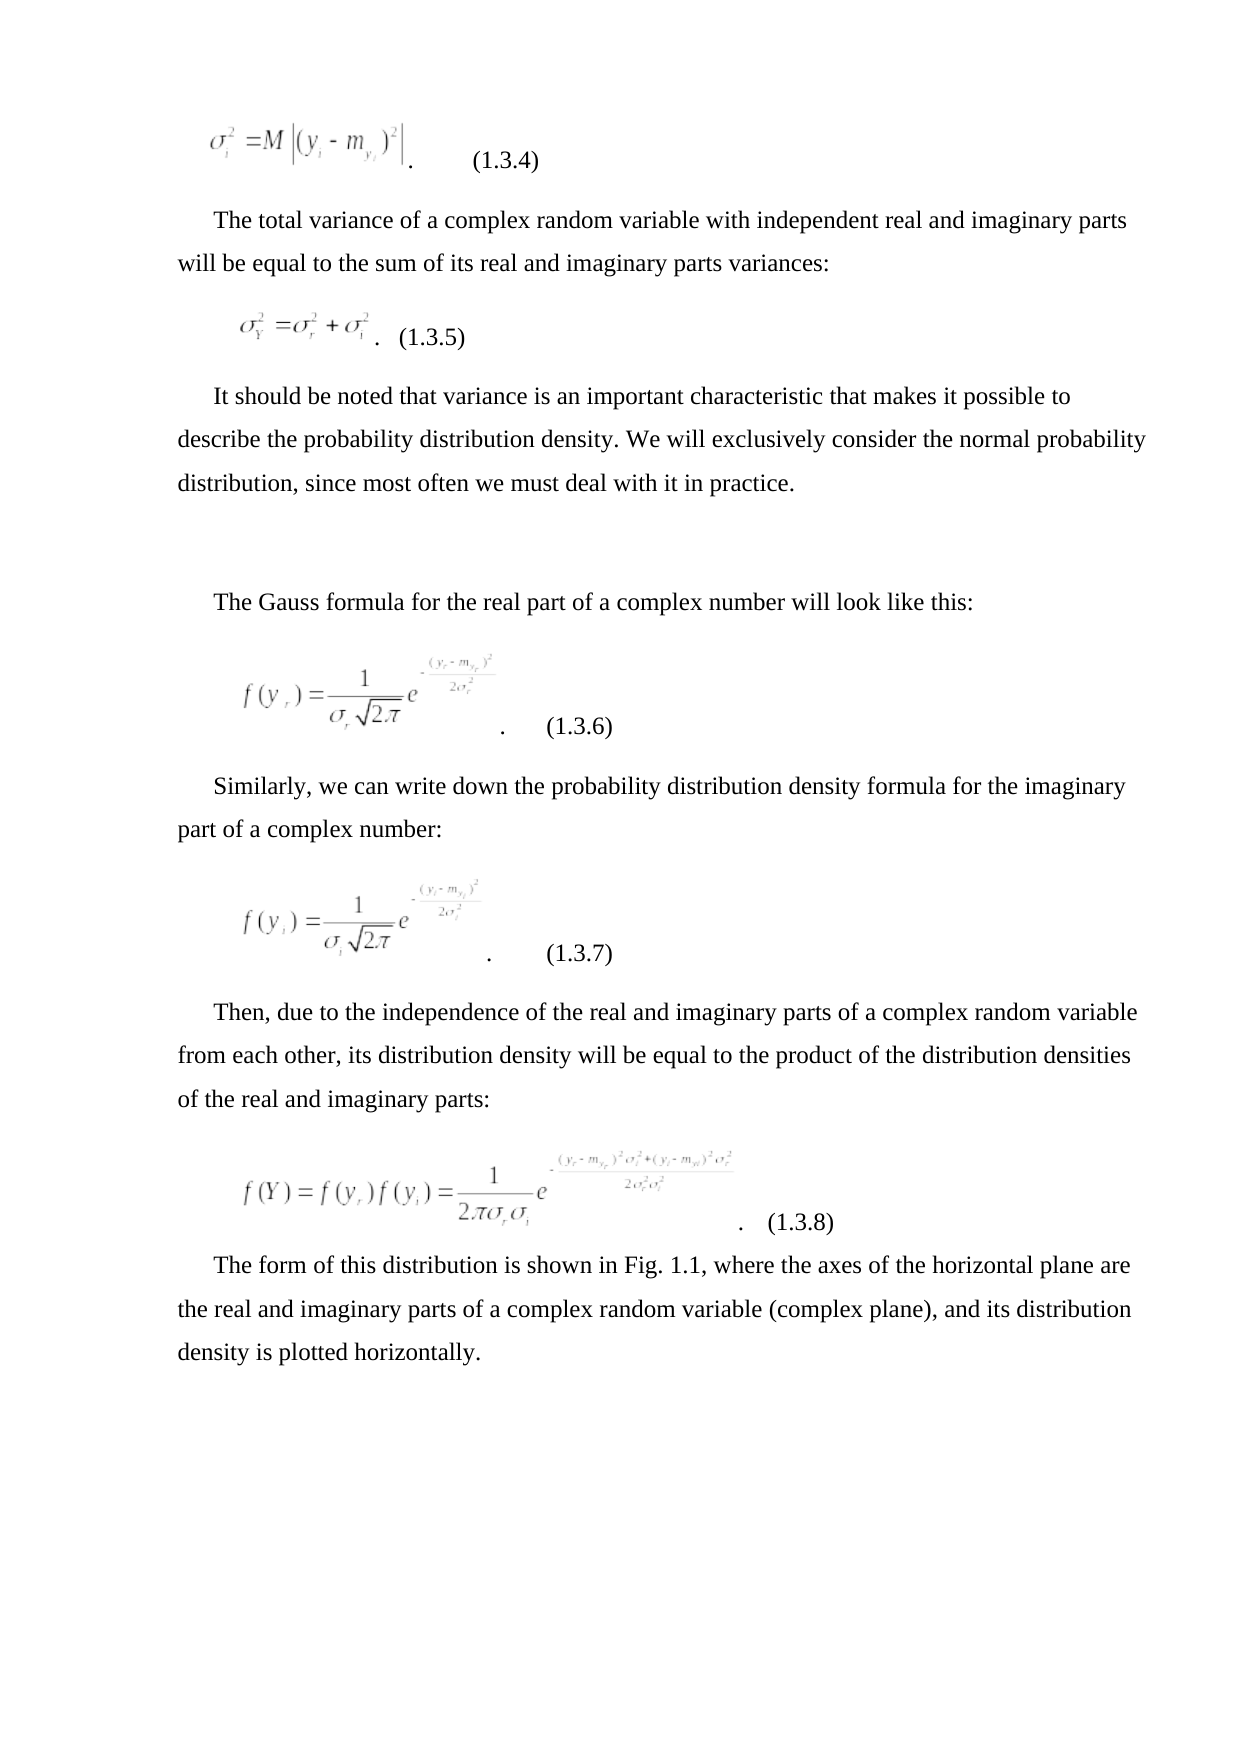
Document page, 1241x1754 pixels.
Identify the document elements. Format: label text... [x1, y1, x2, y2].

text The total variance of a complex random variable with independent real and imaginary parts will be equal to the sum of its real and imaginary parts variances: [177, 205, 1152, 277]
text . (1.3.7) [177, 874, 1152, 966]
text Then, due to the independence of the real and imaginary parts of a complex random variable from each other, its distribution density will be equal to the product of the distribution densities of the real and imaginary parts: [177, 997, 1152, 1112]
text . (1.3.6) [177, 647, 1152, 740]
text . (1.3.5) [177, 308, 1152, 350]
text It should be noted that variance is an important characteristic that makes it possible to describe the probability distribution density. We will exclusively consider the normal probability distribution, since most often we must deal with it in practice. [177, 381, 1152, 496]
text The Gauss formula for the real part of a complex number will look like this: [177, 587, 1152, 616]
text . (1.3.8) [177, 1143, 1152, 1236]
text . (1.3.4) [177, 118, 1152, 174]
text Similarly, we can write down the probability distribution density formula for the imaginary part of a complex number: [177, 771, 1152, 843]
text The form of this distribution is shown in Fig. 1.1, where the axes of the horizontal plane are the real and imaginary parts of a complex random variable (complex plane), and its distribution density is plotted horizontally. [177, 1251, 1152, 1366]
